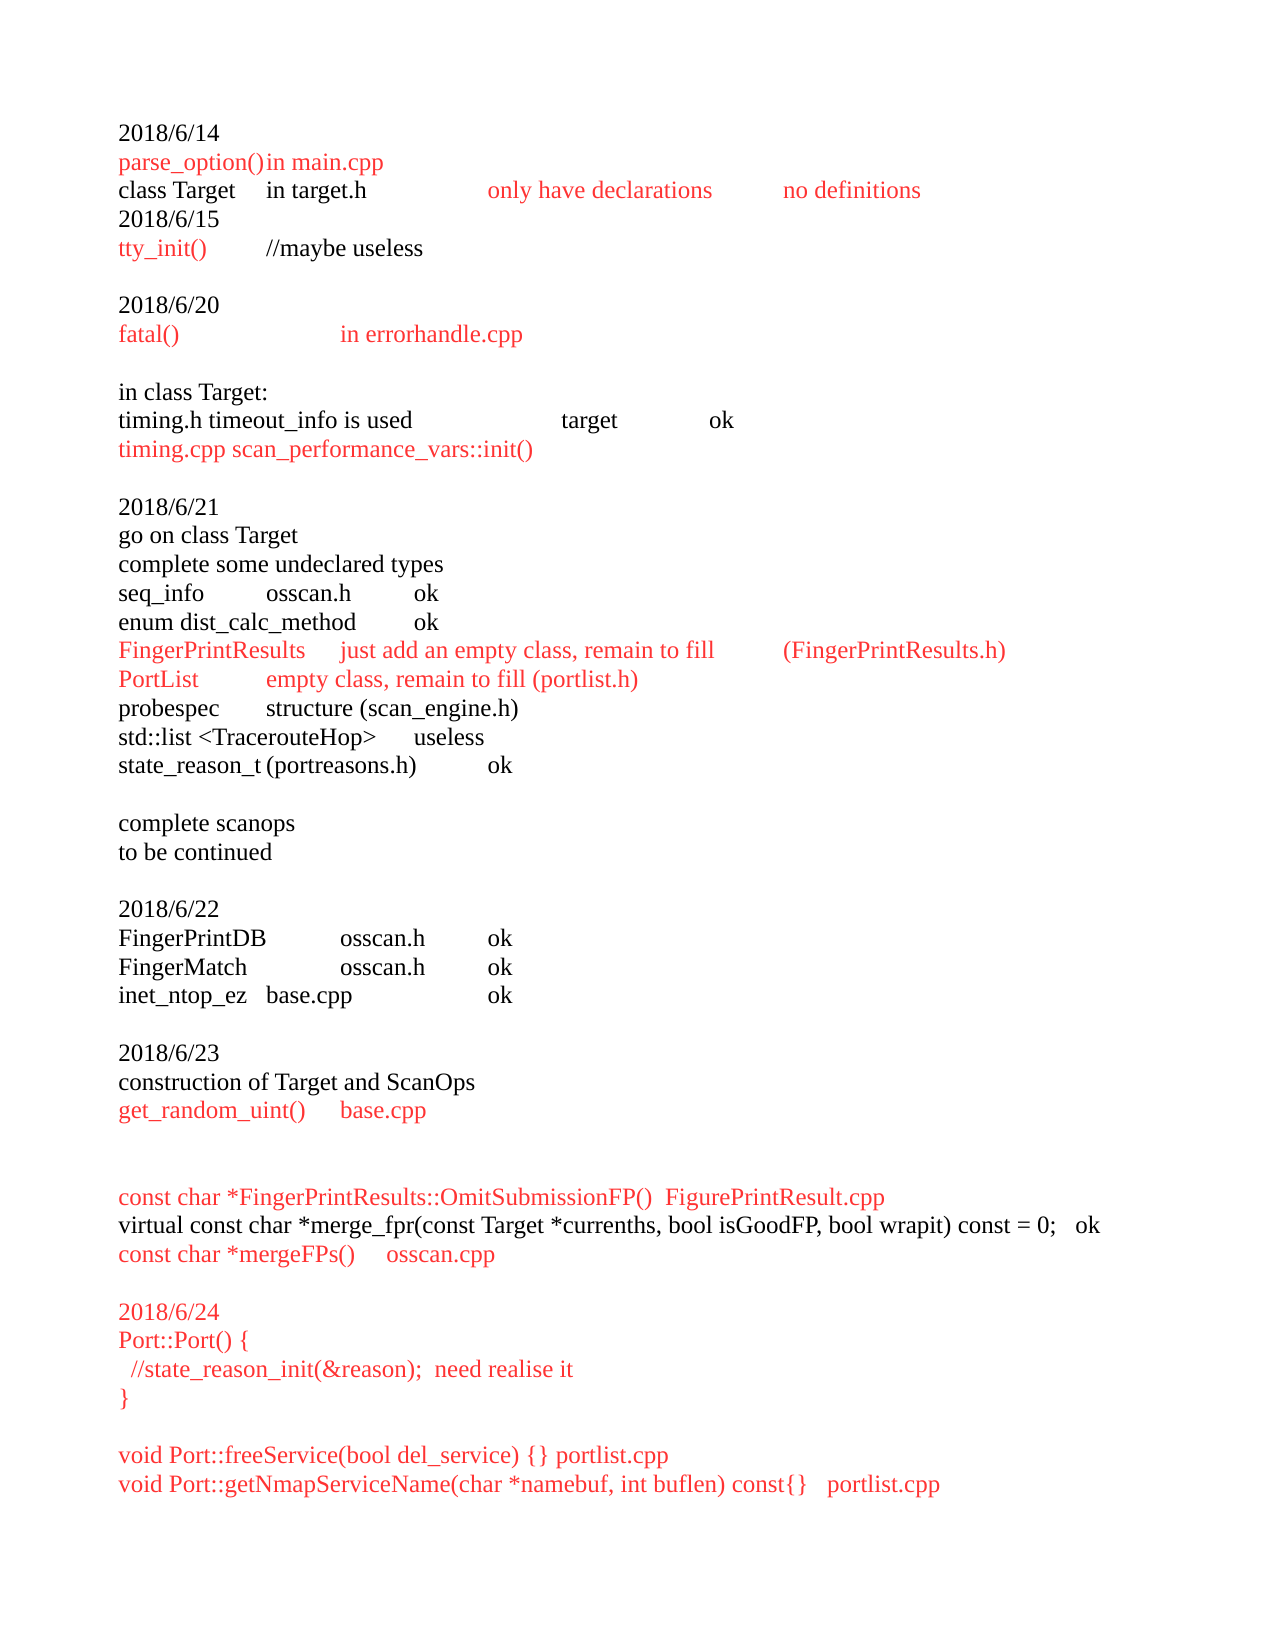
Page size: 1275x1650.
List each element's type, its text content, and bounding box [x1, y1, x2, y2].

text complete some undeclared types [118, 549, 1157, 578]
text 2018/6/20 [118, 291, 1157, 319]
text state_reason_t (portreasons.h) ok [118, 751, 1157, 779]
text void Port::freeService(bool del_service) {} portlist.cpp [118, 1441, 1157, 1469]
text PortList empty class, remain to fill (portlist.h) [118, 664, 1157, 693]
text class Target in target.h only have declarations no definitions [118, 176, 1157, 204]
text std::list <TracerouteHop> useless [118, 722, 1157, 751]
text to be continued [118, 837, 1157, 866]
text 2018/6/14 [118, 118, 1157, 147]
text parse_option() in main.cpp [118, 147, 1157, 176]
text construction of Target and ScanOps [118, 1067, 1157, 1096]
text 2018/6/24 [118, 1297, 1157, 1326]
text 2018/6/23 [118, 1038, 1157, 1067]
text void Port::getNmapServiceName(char *namebuf, int buflen) const{} portlist.cpp [118, 1469, 1157, 1498]
text const char *FingerPrintResults::OmitSubmissionFP() FigurePrintResult.cpp [118, 1182, 1157, 1211]
text virtual const char *merge_fpr(const Target *currenths, bool isGoodFP, bool wrapit) const = 0; ok [118, 1211, 1157, 1239]
text timing.cpp scan_performance_vars::init() [118, 434, 1157, 463]
text FingerPrintDB osscan.h ok [118, 923, 1157, 952]
text seq_info osscan.h ok [118, 578, 1157, 607]
text 2018/6/22 [118, 894, 1157, 923]
text in class Target: [118, 377, 1157, 406]
text enum dist_calc_method ok [118, 607, 1157, 636]
text } [118, 1383, 1157, 1412]
text inet_ntop_ez base.cpp ok [118, 981, 1157, 1009]
text timing.h timeout_info is used target ok [118, 406, 1157, 434]
text 2018/6/15 [118, 204, 1157, 233]
text Port::Port() { [118, 1326, 1157, 1354]
text 2018/6/21 [118, 492, 1157, 521]
text FingerPrintResults just add an empty class, remain to fill (FingerPrintResults.h) [118, 636, 1157, 664]
text const char *mergeFPs() osscan.cpp [118, 1239, 1157, 1268]
text go on class Target [118, 521, 1157, 549]
text tty_init() //maybe useless [118, 233, 1157, 262]
text get_random_uint() base.cpp [118, 1096, 1157, 1124]
text //state_reason_init(&reason); need realise it [118, 1354, 1157, 1383]
text FingerMatch osscan.h ok [118, 952, 1157, 981]
text fatal() in errorhandle.cpp [118, 319, 1157, 348]
text probespec structure (scan_engine.h) [118, 693, 1157, 722]
text complete scanops [118, 808, 1157, 837]
